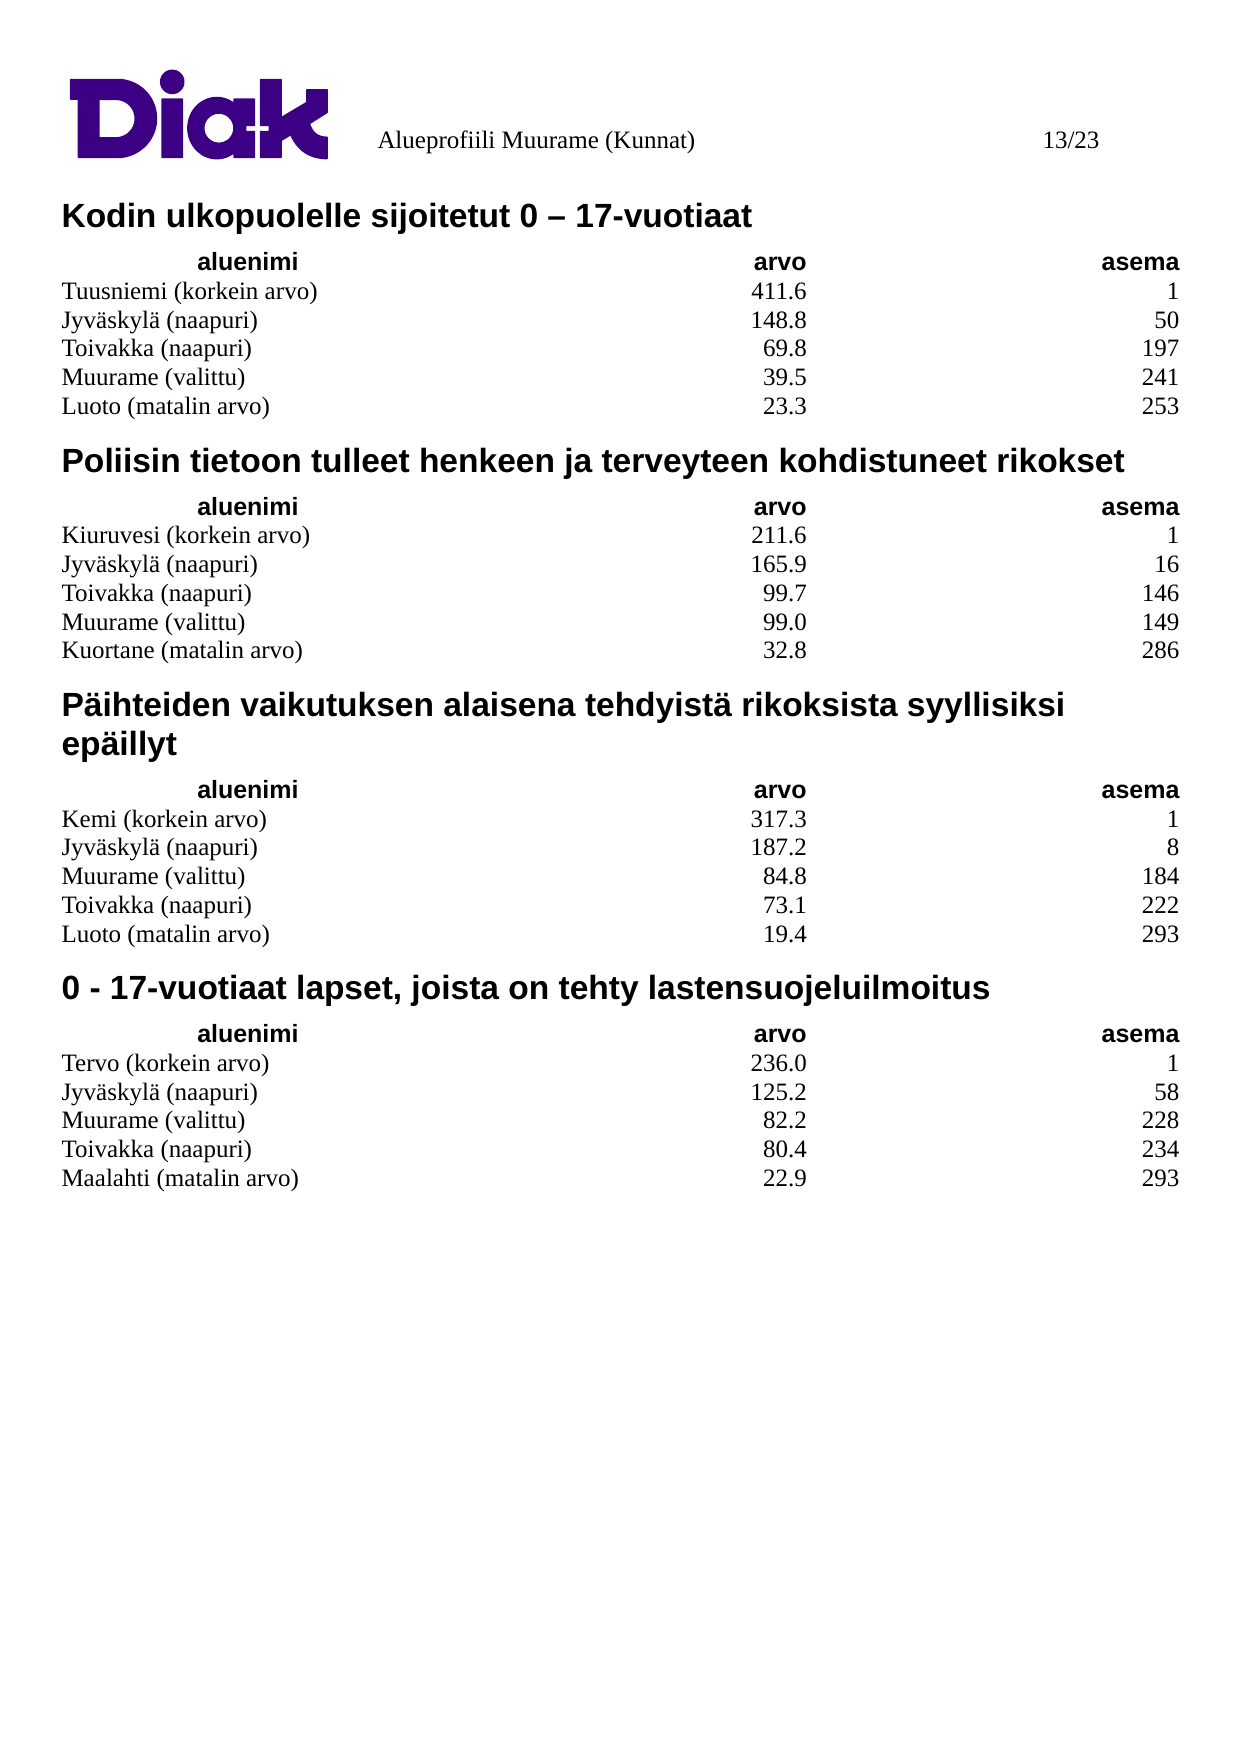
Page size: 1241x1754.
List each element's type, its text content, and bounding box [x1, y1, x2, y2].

table_cell 22.9 [434, 1163, 806, 1192]
table_cell 8 [806, 833, 1179, 861]
table_cell Tervo (korkein arvo) [61, 1048, 434, 1077]
table_header arvo [434, 775, 806, 804]
table_cell 84.8 [434, 861, 806, 890]
table_cell 228 [806, 1106, 1179, 1134]
table_cell 58 [806, 1077, 1179, 1106]
subtitle Päihteiden vaikutuksen alaisena tehdyistä rikoksista syyllisiksi epäillyt [61, 685, 1179, 762]
table_cell 234 [806, 1134, 1179, 1163]
table_cell 50 [806, 305, 1179, 333]
table_cell Luoto (matalin arvo) [61, 919, 434, 947]
table_cell Toivakka (naapuri) [61, 1134, 434, 1163]
table_cell 99.7 [434, 578, 806, 607]
table_cell Jyväskylä (naapuri) [61, 833, 434, 861]
table_cell 73.1 [434, 890, 806, 919]
table_cell Tuusniemi (korkein arvo) [61, 276, 434, 305]
table_cell Toivakka (naapuri) [61, 334, 434, 362]
table_cell 149 [806, 607, 1179, 636]
table_cell 286 [806, 636, 1179, 664]
table_cell 293 [806, 1163, 1179, 1192]
table_cell Maalahti (matalin arvo) [61, 1163, 434, 1192]
table_cell Toivakka (naapuri) [61, 890, 434, 919]
table_header aluenimi [61, 492, 434, 521]
table_header aluenimi [61, 247, 434, 276]
table_cell 1 [806, 521, 1179, 549]
table_cell 125.2 [434, 1077, 806, 1106]
table_cell Muurame (valittu) [61, 1106, 434, 1134]
table_cell 16 [806, 549, 1179, 578]
table_cell 293 [806, 919, 1179, 947]
table_cell 1 [806, 1048, 1179, 1077]
table_cell 39.5 [434, 362, 806, 391]
table_cell 236.0 [434, 1048, 806, 1077]
table_cell 146 [806, 578, 1179, 607]
table_cell 80.4 [434, 1134, 806, 1163]
table_cell Kuortane (matalin arvo) [61, 636, 434, 664]
subtitle Poliisin tietoon tulleet henkeen ja terveyteen kohdistuneet rikokset [61, 441, 1179, 479]
subtitle Kodin ulkopuolelle sijoitetut 0 – 17-vuotiaat [61, 196, 1179, 235]
table_header aluenimi [61, 1019, 434, 1048]
table_cell 253 [806, 391, 1179, 420]
table_cell 187.2 [434, 833, 806, 861]
table_cell 211.6 [434, 521, 806, 549]
table_cell 148.8 [434, 305, 806, 333]
table_header arvo [434, 1019, 806, 1048]
table_header asema [806, 492, 1179, 521]
table_cell 1 [806, 276, 1179, 305]
table_cell Muurame (valittu) [61, 607, 434, 636]
table_cell 184 [806, 861, 1179, 890]
table_cell 222 [806, 890, 1179, 919]
table_header asema [806, 1019, 1179, 1048]
table_cell Jyväskylä (naapuri) [61, 1077, 434, 1106]
table_cell Jyväskylä (naapuri) [61, 305, 434, 333]
table_cell Kemi (korkein arvo) [61, 804, 434, 832]
table_header aluenimi [61, 775, 434, 804]
table_cell 241 [806, 362, 1179, 391]
table_cell Luoto (matalin arvo) [61, 391, 434, 420]
table_cell 411.6 [434, 276, 806, 305]
table_cell 32.8 [434, 636, 806, 664]
table_cell 197 [806, 334, 1179, 362]
table_cell Kiuruvesi (korkein arvo) [61, 521, 434, 549]
table_cell Jyväskylä (naapuri) [61, 549, 434, 578]
table_cell 23.3 [434, 391, 806, 420]
subtitle 0 - 17-vuotiaat lapset, joista on tehty lastensuojeluilmoitus [61, 968, 1179, 1007]
table_cell 82.2 [434, 1106, 806, 1134]
table_cell 1 [806, 804, 1179, 832]
table_cell Muurame (valittu) [61, 362, 434, 391]
table_header arvo [434, 247, 806, 276]
table_cell 69.8 [434, 334, 806, 362]
table_header asema [806, 247, 1179, 276]
table_cell Toivakka (naapuri) [61, 578, 434, 607]
table_cell 317.3 [434, 804, 806, 832]
table_header arvo [434, 492, 806, 521]
table_header asema [806, 775, 1179, 804]
table_cell Muurame (valittu) [61, 861, 434, 890]
table_cell 99.0 [434, 607, 806, 636]
table_cell 165.9 [434, 549, 806, 578]
table_cell 19.4 [434, 919, 806, 947]
